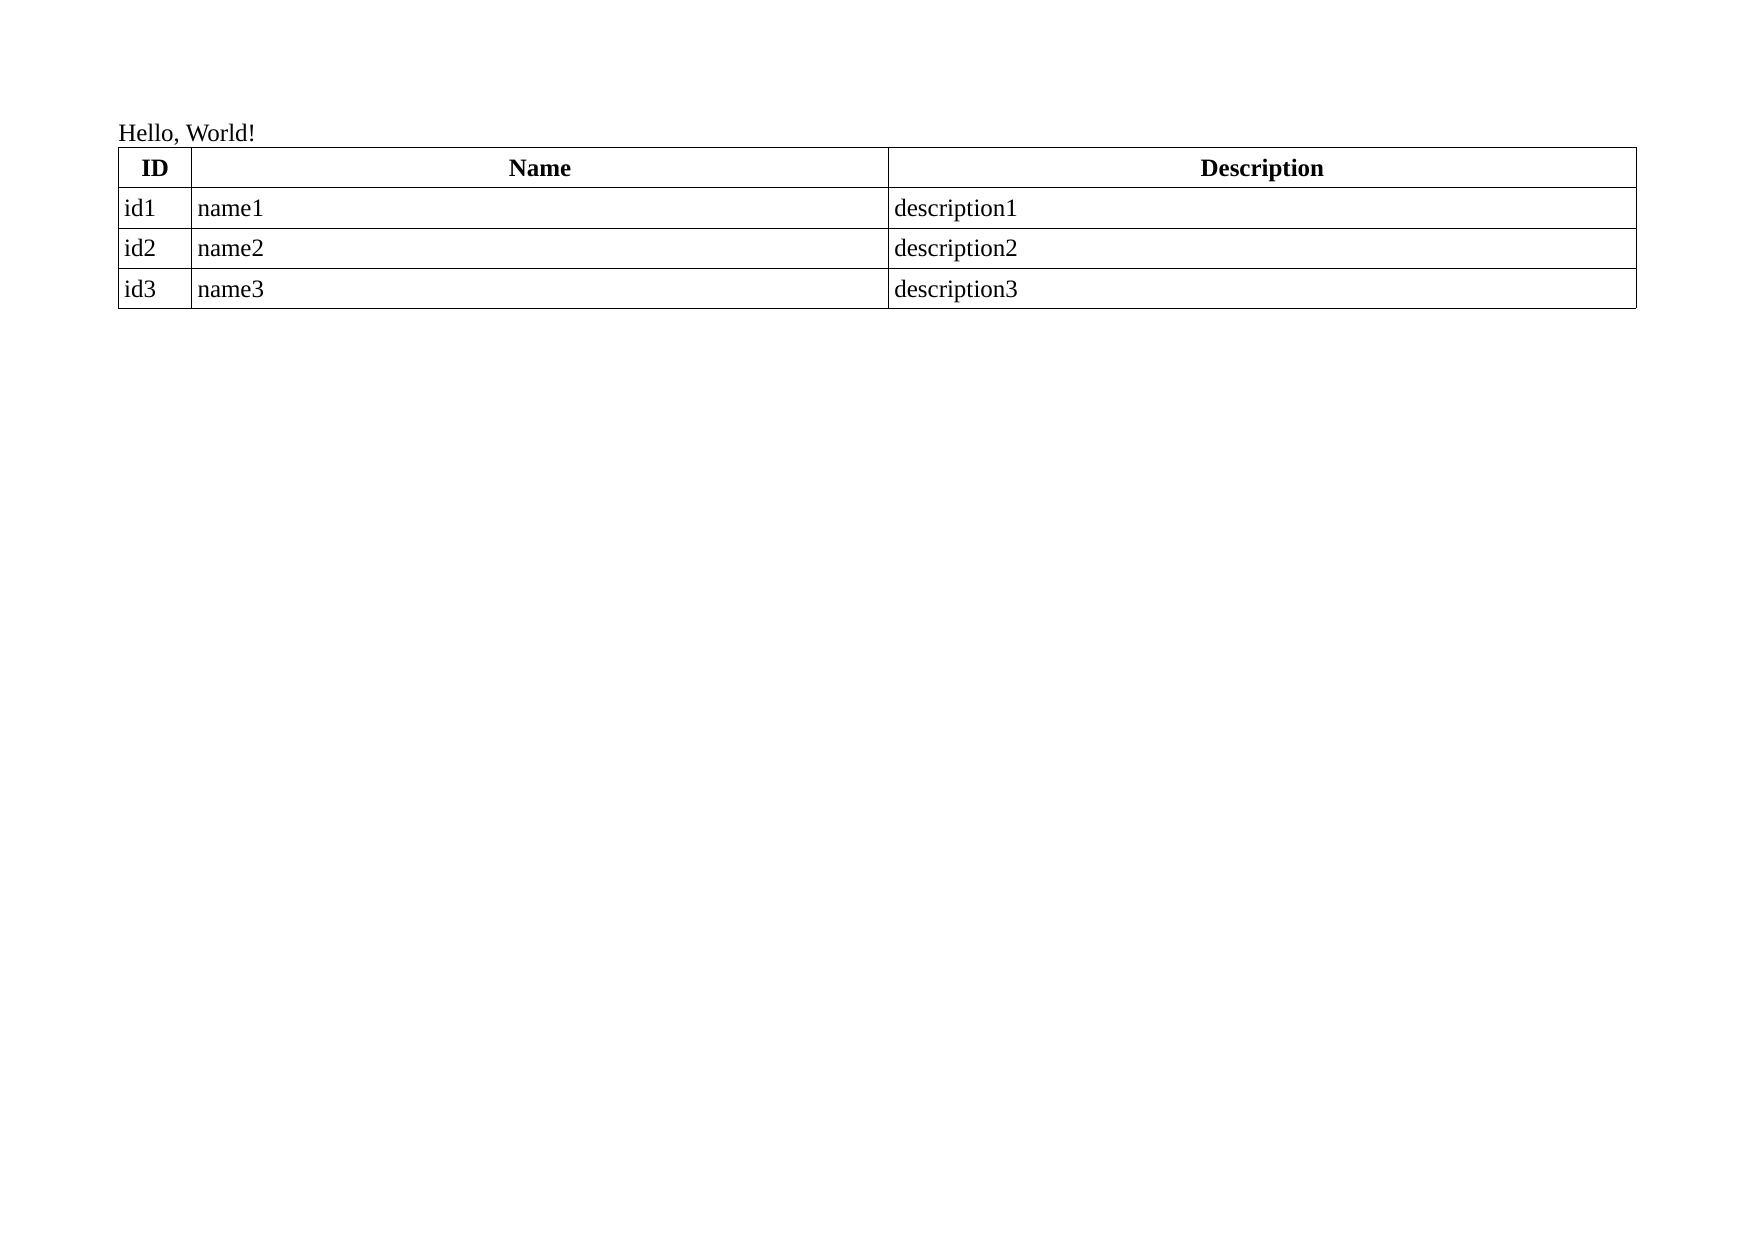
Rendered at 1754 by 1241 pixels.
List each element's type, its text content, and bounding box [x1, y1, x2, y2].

table_header Description [889, 148, 1636, 187]
table_cell name2 [192, 229, 888, 268]
table_cell description2 [889, 229, 1636, 268]
table_cell description1 [889, 188, 1636, 227]
table_cell id1 [119, 188, 191, 227]
text Hello, World! [118, 118, 1636, 147]
table_cell name1 [192, 188, 888, 227]
table_cell description3 [889, 269, 1636, 308]
table_cell id3 [119, 269, 191, 308]
table_cell name3 [192, 269, 888, 308]
table_header ID [119, 148, 191, 187]
table_header Name [192, 148, 888, 187]
table_cell id2 [119, 229, 191, 268]
